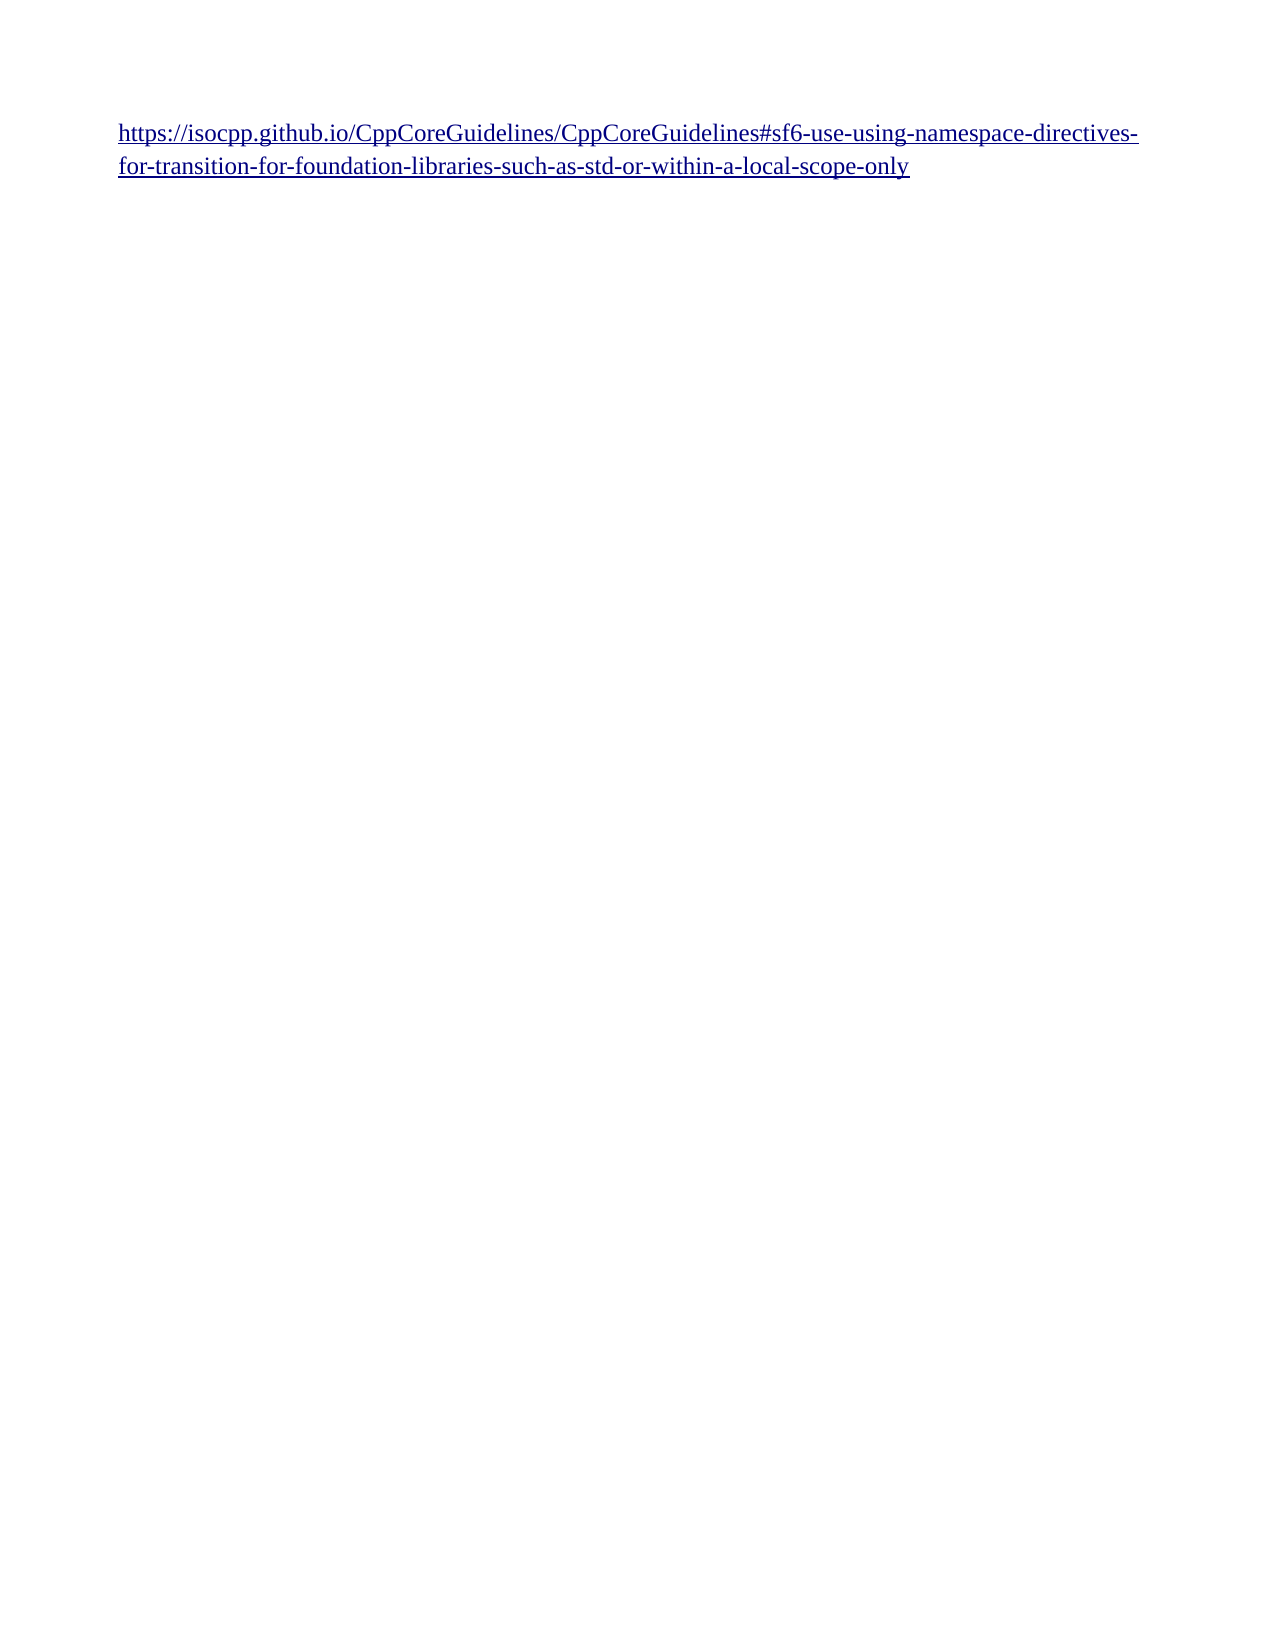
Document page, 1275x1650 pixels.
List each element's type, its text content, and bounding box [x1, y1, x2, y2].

text https://isocpp.github.io/CppCoreGuidelines/CppCoreGuidelines#sf6-use-using-namespace-directives-for-transition-for-foundation-libraries-such-as-std-or-within-a-local-scope-only [118, 118, 1157, 180]
